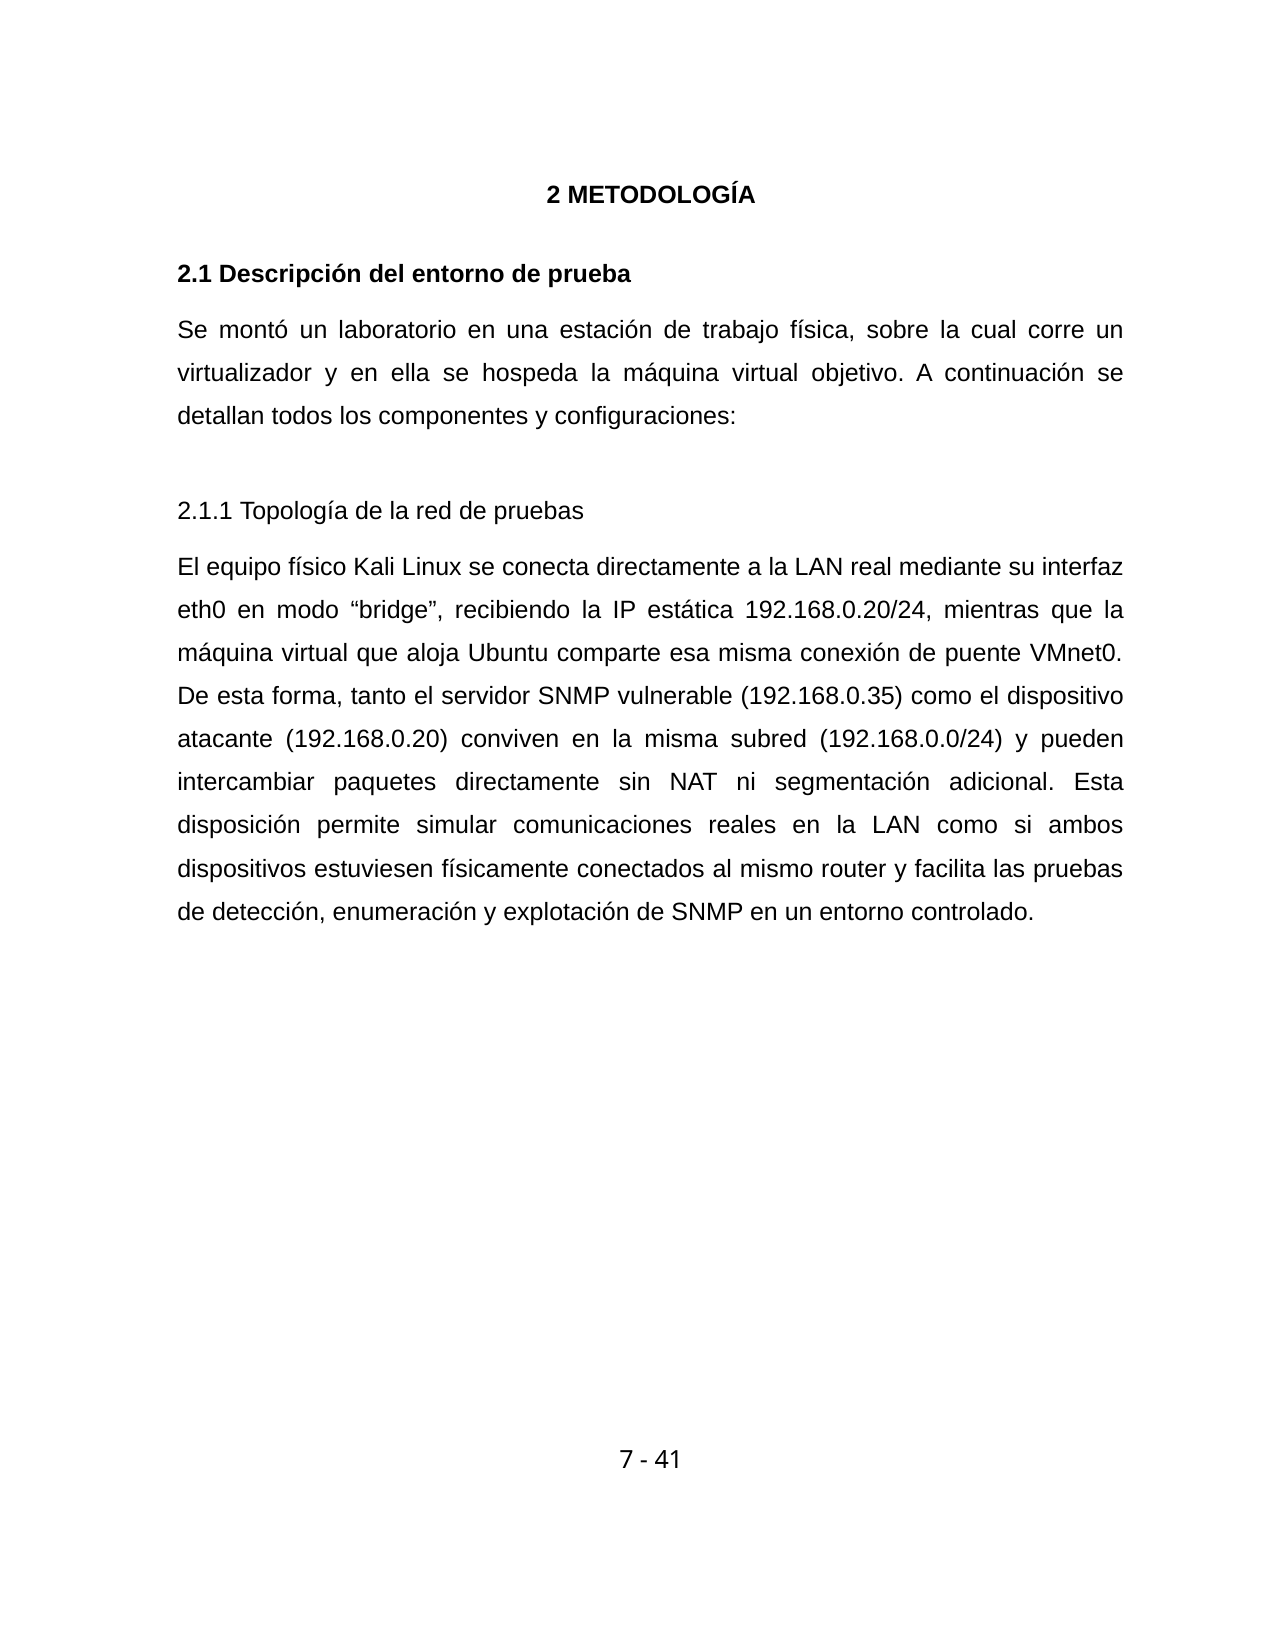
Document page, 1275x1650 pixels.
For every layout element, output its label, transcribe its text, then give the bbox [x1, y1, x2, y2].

subtitle Topología de la red de pruebas [177, 496, 1125, 525]
subtitle Descripción del entorno de prueba [177, 259, 1125, 288]
text Se montó un laboratorio en una estación de trabajo física, sobre la cual corre un virtualizador y en ella se hospeda la máquina virtual objetivo. A continuación se detallan todos los componentes y configuraciones: [177, 314, 1125, 429]
subtitle METODOLOGÍA [177, 180, 1125, 209]
text El equipo físico Kali Linux se conecta directamente a la LAN real mediante su interfaz eth0 en modo “bridge”, recibiendo la IP estática 192.168.0.20/24, mientras que la máquina virtual que aloja Ubuntu comparte esa misma conexión de puente VMnet0. De esta forma, tanto el servidor SNMP vulnerable (192.168.0.35) como el dispositivo atacante (192.168.0.20) conviven en la misma subred (192.168.0.0/24) y pueden intercambiar paquetes directamente sin NAT ni segmentación adicional. Esta disposición permite simular comunicaciones reales en la LAN como si ambos dispositivos estuviesen físicamente conectados al mismo router y facilita las pruebas de detección, enumeración y explotación de SNMP en un entorno controlado. [177, 552, 1125, 925]
